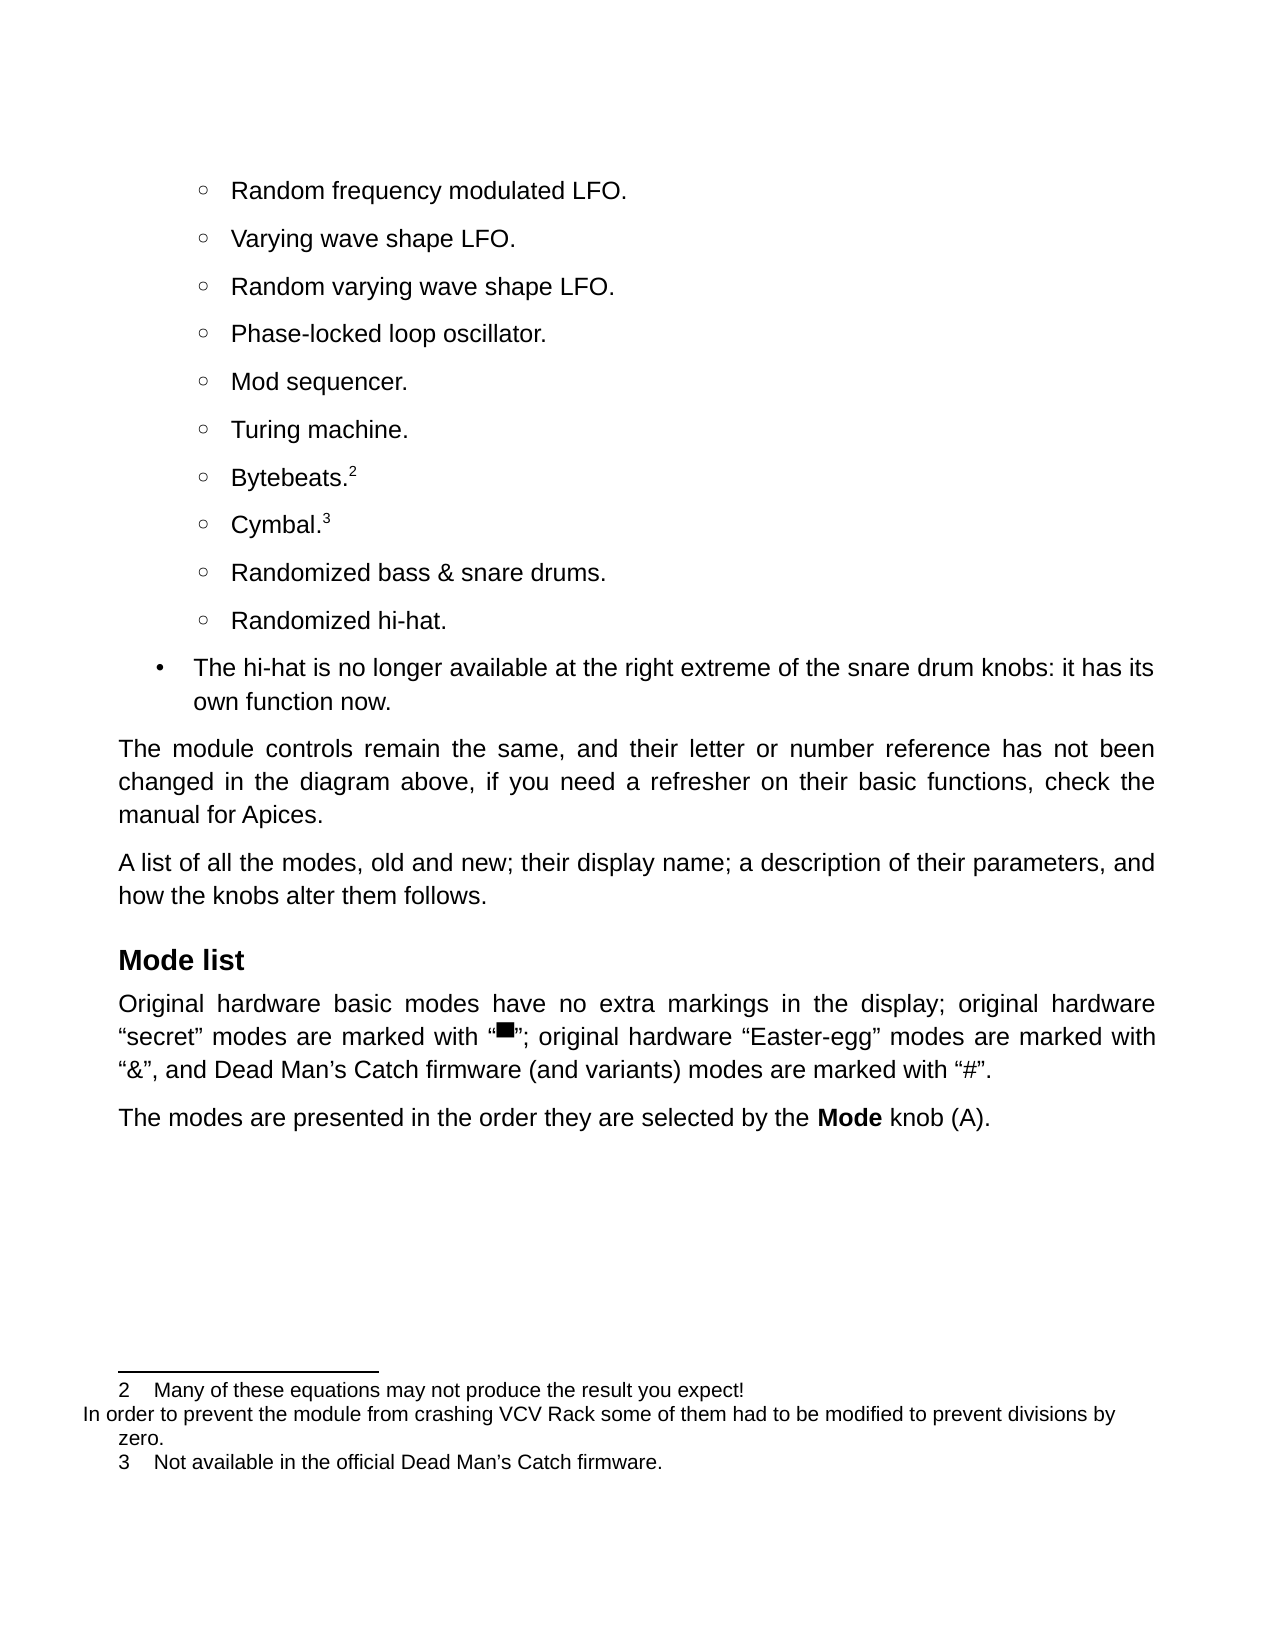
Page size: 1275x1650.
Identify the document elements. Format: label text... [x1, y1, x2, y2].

text A list of all the modes, old and new; their display name; a description of their parameters, and how the knobs alter them follows. [118, 848, 1157, 909]
subtitle Mode list [118, 943, 1157, 977]
list In order to prevent the module from crashing VCV Rack some of them had to be modified to prevent divisions by zero. [83, 1402, 1157, 1450]
list Varying wave shape LFO. [193, 224, 1157, 253]
list Randomized bass & snare drums. [193, 558, 1157, 587]
list The hi-hat is no longer available at the right extreme of the snare drum knobs: it has its own function now. [156, 653, 1157, 715]
list Phase-locked loop oscillator. [193, 319, 1157, 348]
list Many of these equations may not produce the result you expect! [118, 1378, 1157, 1402]
list Cymbal. [193, 510, 1157, 539]
list Turing machine. [193, 415, 1157, 444]
list Not available in the official Dead Man’s Catch firmware. [118, 1450, 1157, 1474]
text The module controls remain the same, and their letter or number reference has not been changed in the diagram above, if you need a refresher on their basic functions, check the manual for Apices. [118, 734, 1157, 829]
list Random varying wave shape LFO. [193, 272, 1157, 301]
text Original hardware basic modes have no extra markings in the display; original hardware “secret” modes are marked with “▀”; original hardware “Easter-egg” modes are marked with “&”, and Dead Man’s Catch firmware (and variants) modes are marked with “#”. [118, 989, 1157, 1084]
list Bytebeats. [193, 463, 1157, 491]
list Mod sequencer. [193, 367, 1157, 396]
text The modes are presented in the order they are selected by the Mode knob (A). [118, 1103, 1157, 1131]
list Random frequency modulated LFO. [193, 176, 1157, 205]
list Randomized hi-hat. [193, 606, 1157, 634]
